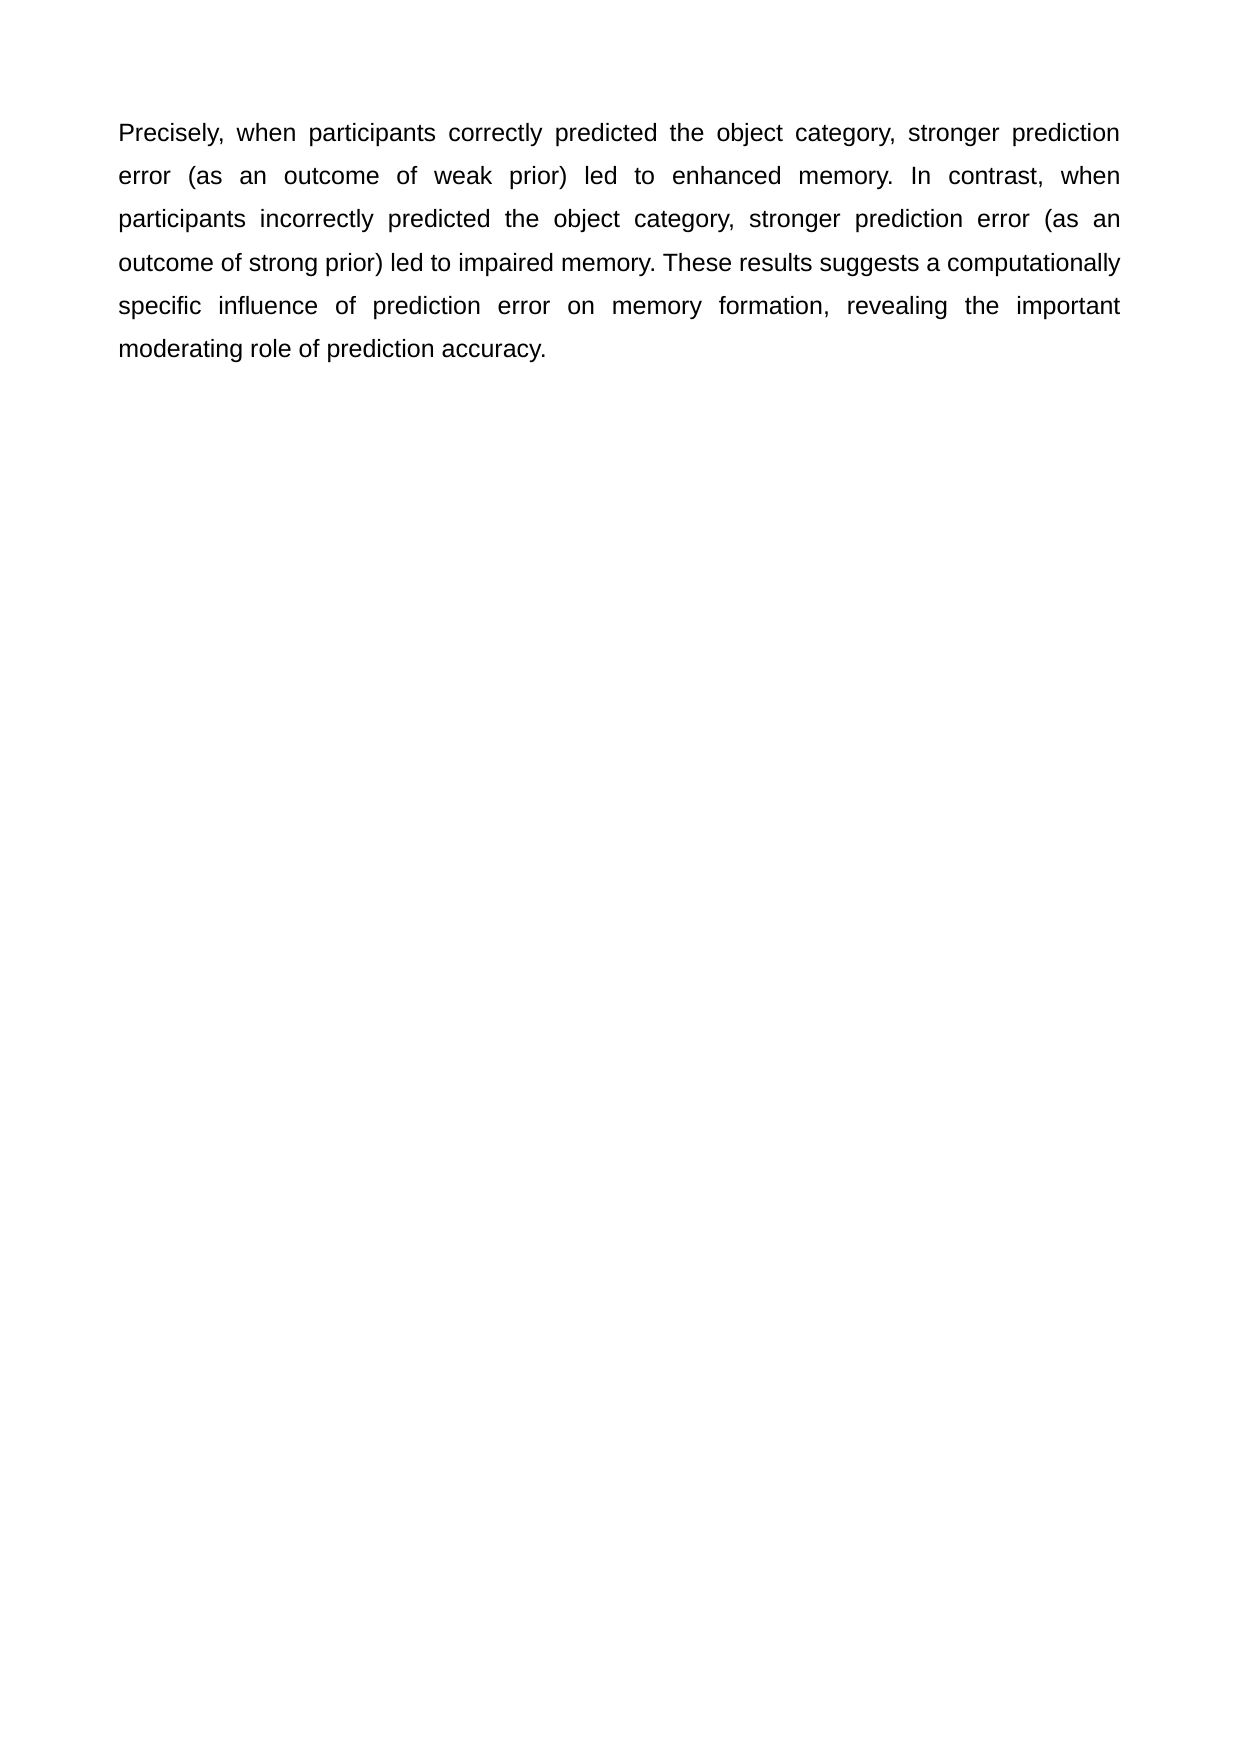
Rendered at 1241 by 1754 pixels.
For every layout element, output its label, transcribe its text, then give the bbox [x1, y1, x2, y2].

text Precisely, when participants correctly predicted the object category, stronger prediction error (as an outcome of weak prior) led to enhanced memory. In contrast, when participants incorrectly predicted the object category, stronger prediction error (as an outcome of strong prior) led to impaired memory. These results suggests a computationally specific influence of prediction error on memory formation, revealing the important moderating role of prediction accuracy. [118, 118, 1122, 362]
